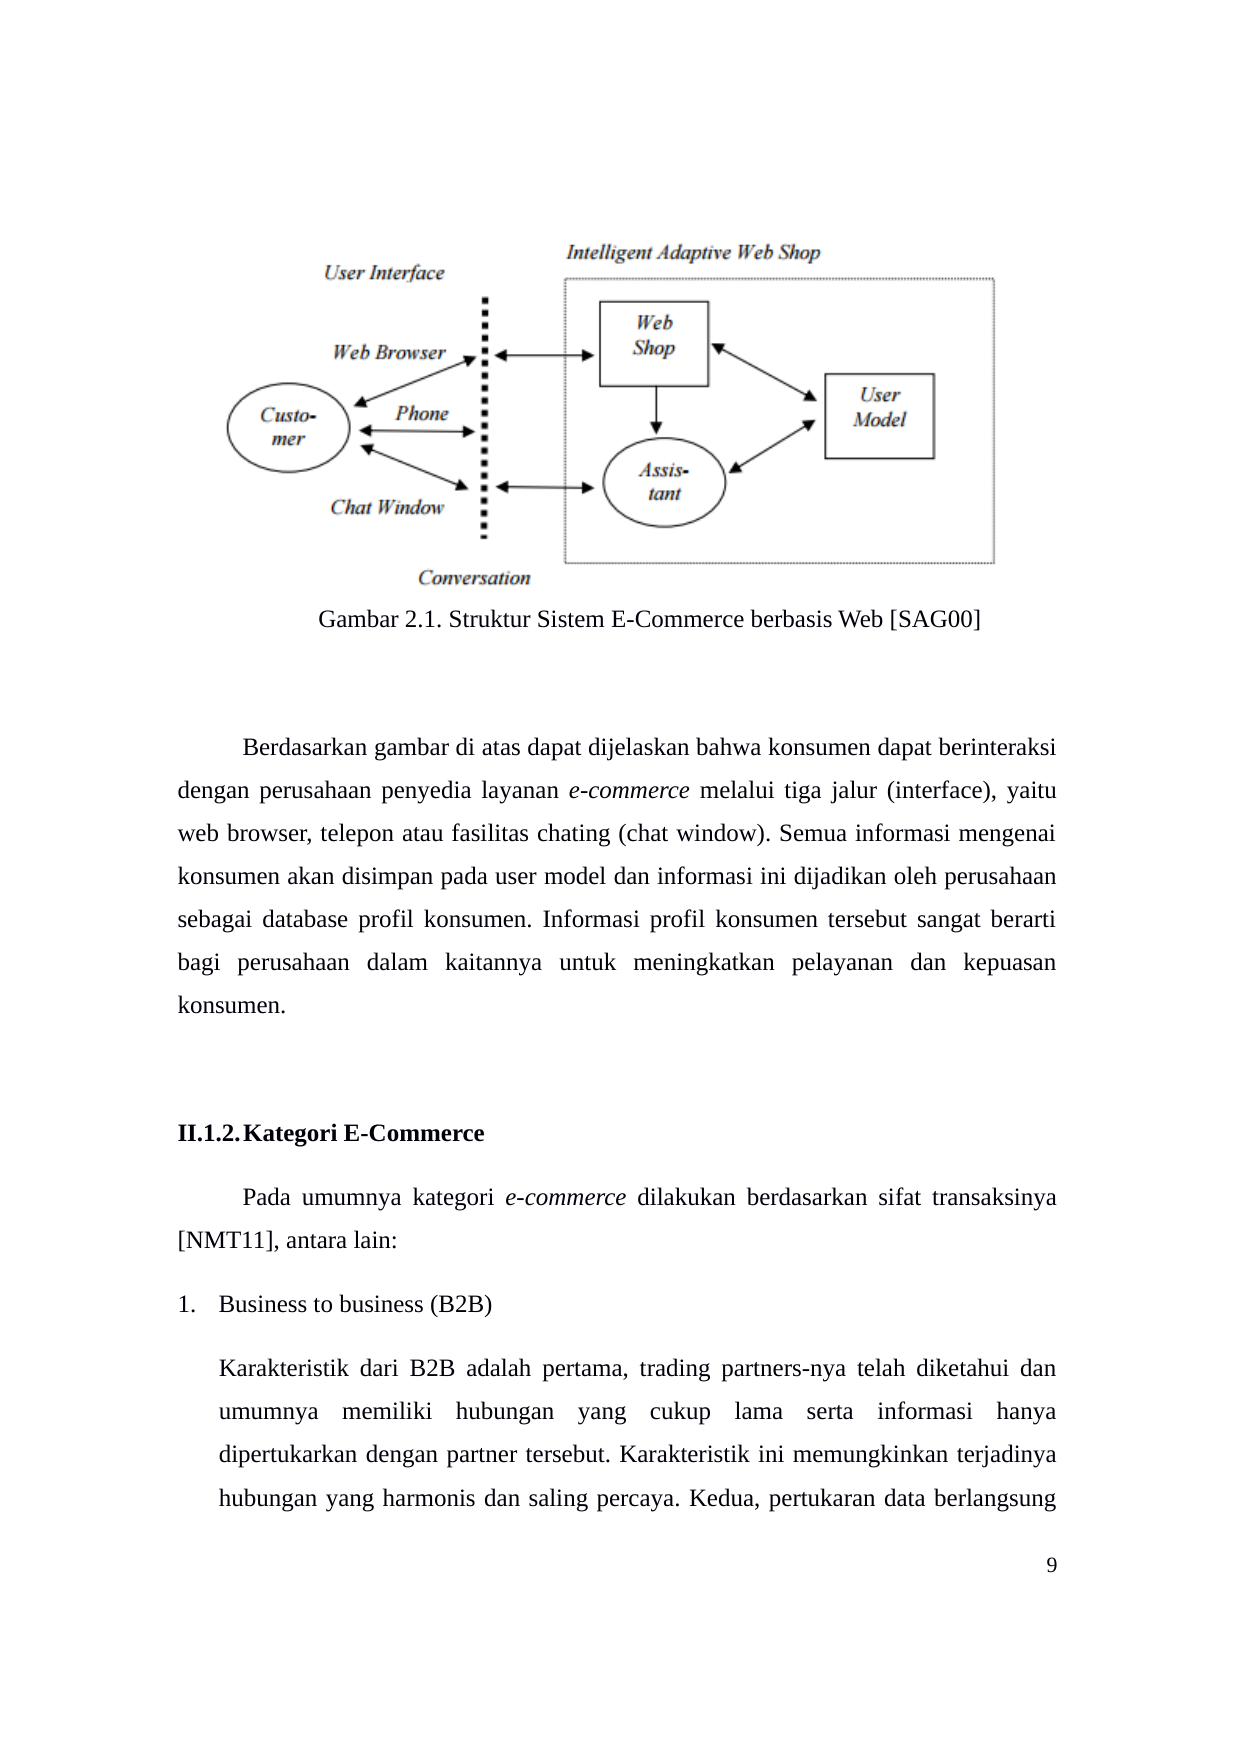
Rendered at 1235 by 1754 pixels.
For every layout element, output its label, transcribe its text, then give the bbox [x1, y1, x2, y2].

subtitle Kategori E-Commerce [177, 1118, 1057, 1147]
text Pada umumnya kategori e-commerce dilakukan berdasarkan sifat transaksinya [NMT11], antara lain: [177, 1182, 1057, 1254]
text Berdasarkan gambar di atas dapat dijelaskan bahwa konsumen dapat berinteraksi dengan perusahaan penyedia layanan e-commerce melalui tiga jalur (interface), yaitu web browser, telepon atau fasilitas chating (chat window). Semua informasi mengenai konsumen akan disimpan pada user model dan informasi ini dijadikan oleh perusahaan sebagai database profil konsumen. Informasi profil konsumen tersebut sangat berarti bagi perusahaan dalam kaitannya untuk meningkatkan pelayanan dan kepuasan konsumen. [177, 732, 1057, 1019]
list Business to business (B2B) [177, 1289, 1057, 1318]
text Gambar 2.1. Struktur Sistem E-Commerce berbasis Web [SAG00] [177, 236, 1057, 632]
text Karakteristik dari B2B adalah pertama, trading partners-nya telah diketahui dan umumnya memiliki hubungan yang cukup lama serta informasi hanya dipertukarkan dengan partner tersebut. Karakteristik ini memungkinkan terjadinya hubungan yang harmonis dan saling percaya. Kedua, pertukaran data berlangsung [218, 1353, 1057, 1511]
picture [186, 226, 1039, 599]
